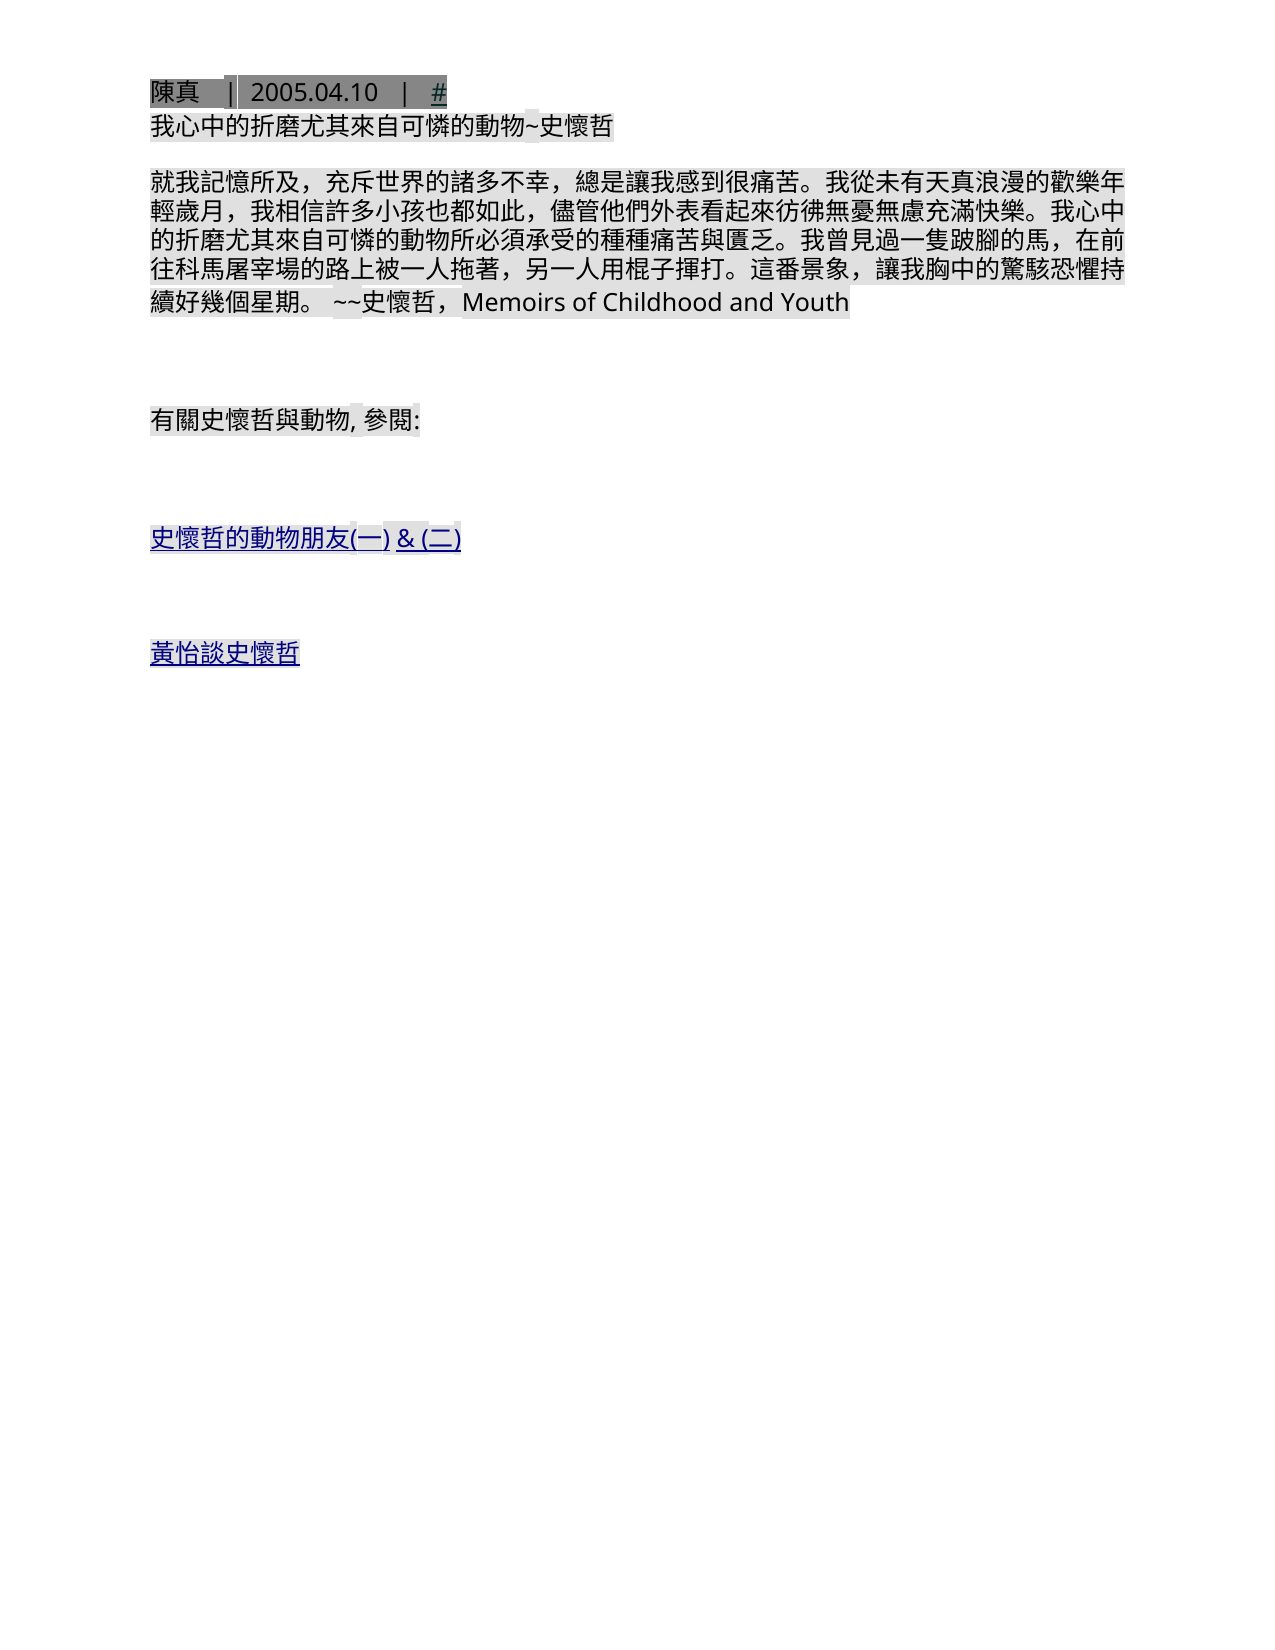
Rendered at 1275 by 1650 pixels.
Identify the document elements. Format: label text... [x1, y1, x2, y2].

text 陳真 | 2005.04.10 | # [150, 75, 1125, 109]
text 史懷哲的動物朋友(一) & (二) [150, 521, 1125, 555]
text 就我記憶所及，充斥世界的諸多不幸，總是讓我感到很痛苦。我從未有天真浪漫的歡樂年輕歲月，我相信許多小孩也都如此，儘管他們外表看起來彷彿無憂無慮充滿快樂。我心中的折磨尤其來自可憐的動物所必須承受的種種痛苦與匱乏。我曾見過一隻跛腳的馬，在前往科馬屠宰場的路上被一人拖著，另一人用棍子揮打。這番景象，讓我胸中的驚駭恐懼持續好幾個星期。 ~~史懷哲，Memoirs of Childhood and Youth [150, 168, 1125, 319]
text 我心中的折磨尤其來自可憐的動物~史懷哲 [150, 109, 1125, 143]
text 有關史懷哲與動物, 參閱: [150, 403, 1125, 437]
text 黃怡談史懷哲 [150, 639, 1125, 668]
